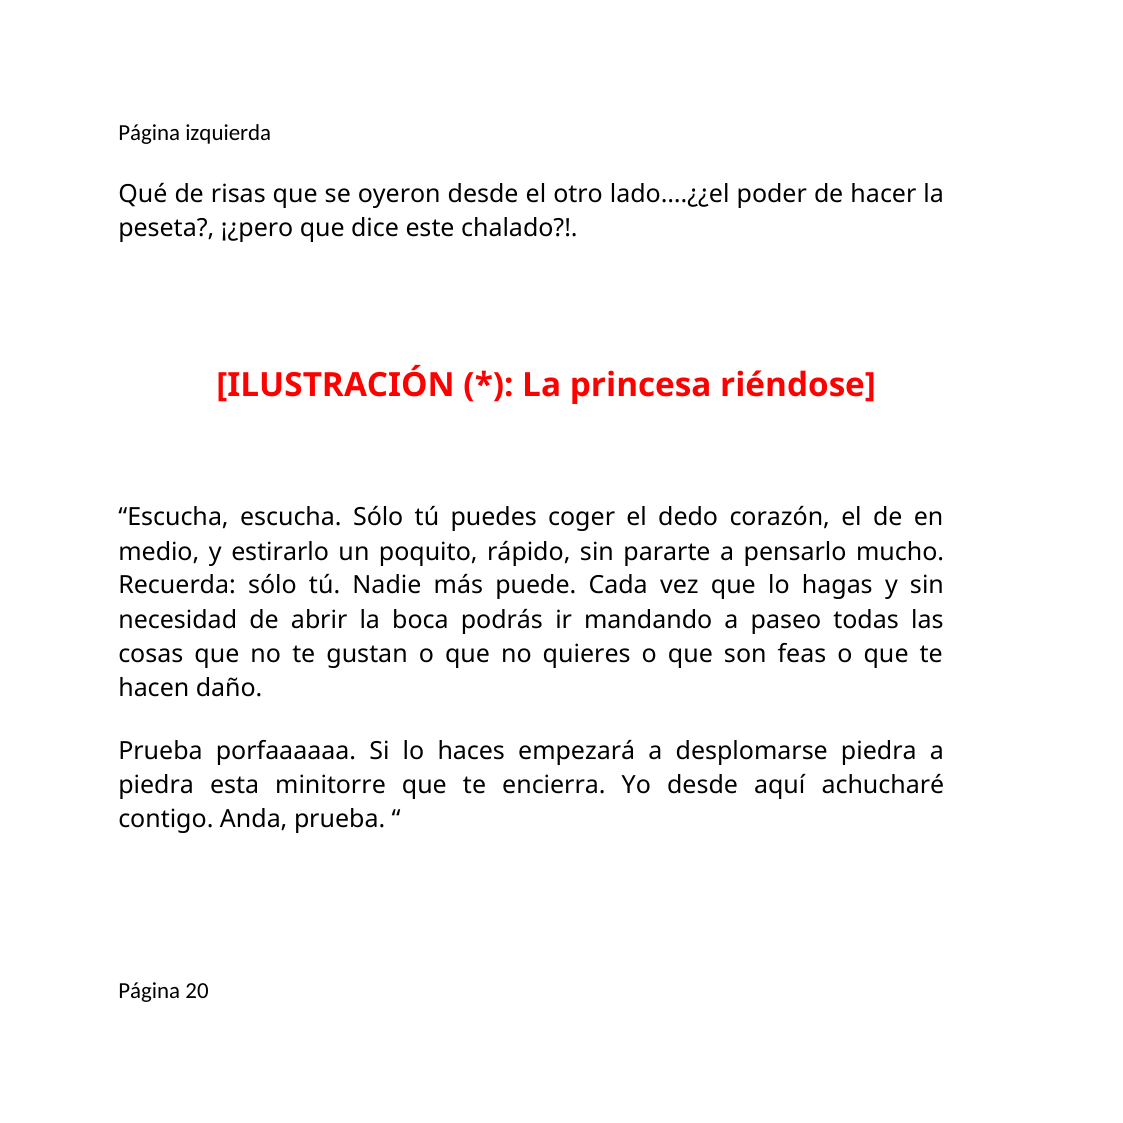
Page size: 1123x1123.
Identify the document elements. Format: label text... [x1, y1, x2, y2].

text “Escucha, escucha. Sólo tú puedes coger el dedo corazón, el de en medio, y estirarlo un poquito, rápido, sin pararte a pensarlo mucho. Recuerda: sólo tú. Nadie más puede. Cada vez que lo hagas y sin necesidad de abrir la boca podrás ir mandando a paseo todas las cosas que no te gustan o que no quieres o que son feas o que te hacen daño. [118, 499, 945, 703]
text [ILUSTRACIÓN (*): La princesa riéndose] [118, 361, 945, 407]
text Prueba porfaaaaaa. Si lo haces empezará a desplomarse piedra a piedra esta minitorre que te encierra. Yo desde aquí achucharé contigo. Anda, prueba. “ [118, 733, 945, 835]
text Qué de risas que se oyeron desde el otro lado….¿¿el poder de hacer la peseta?, ¡¿pero que dice este chalado?!. [118, 176, 945, 244]
